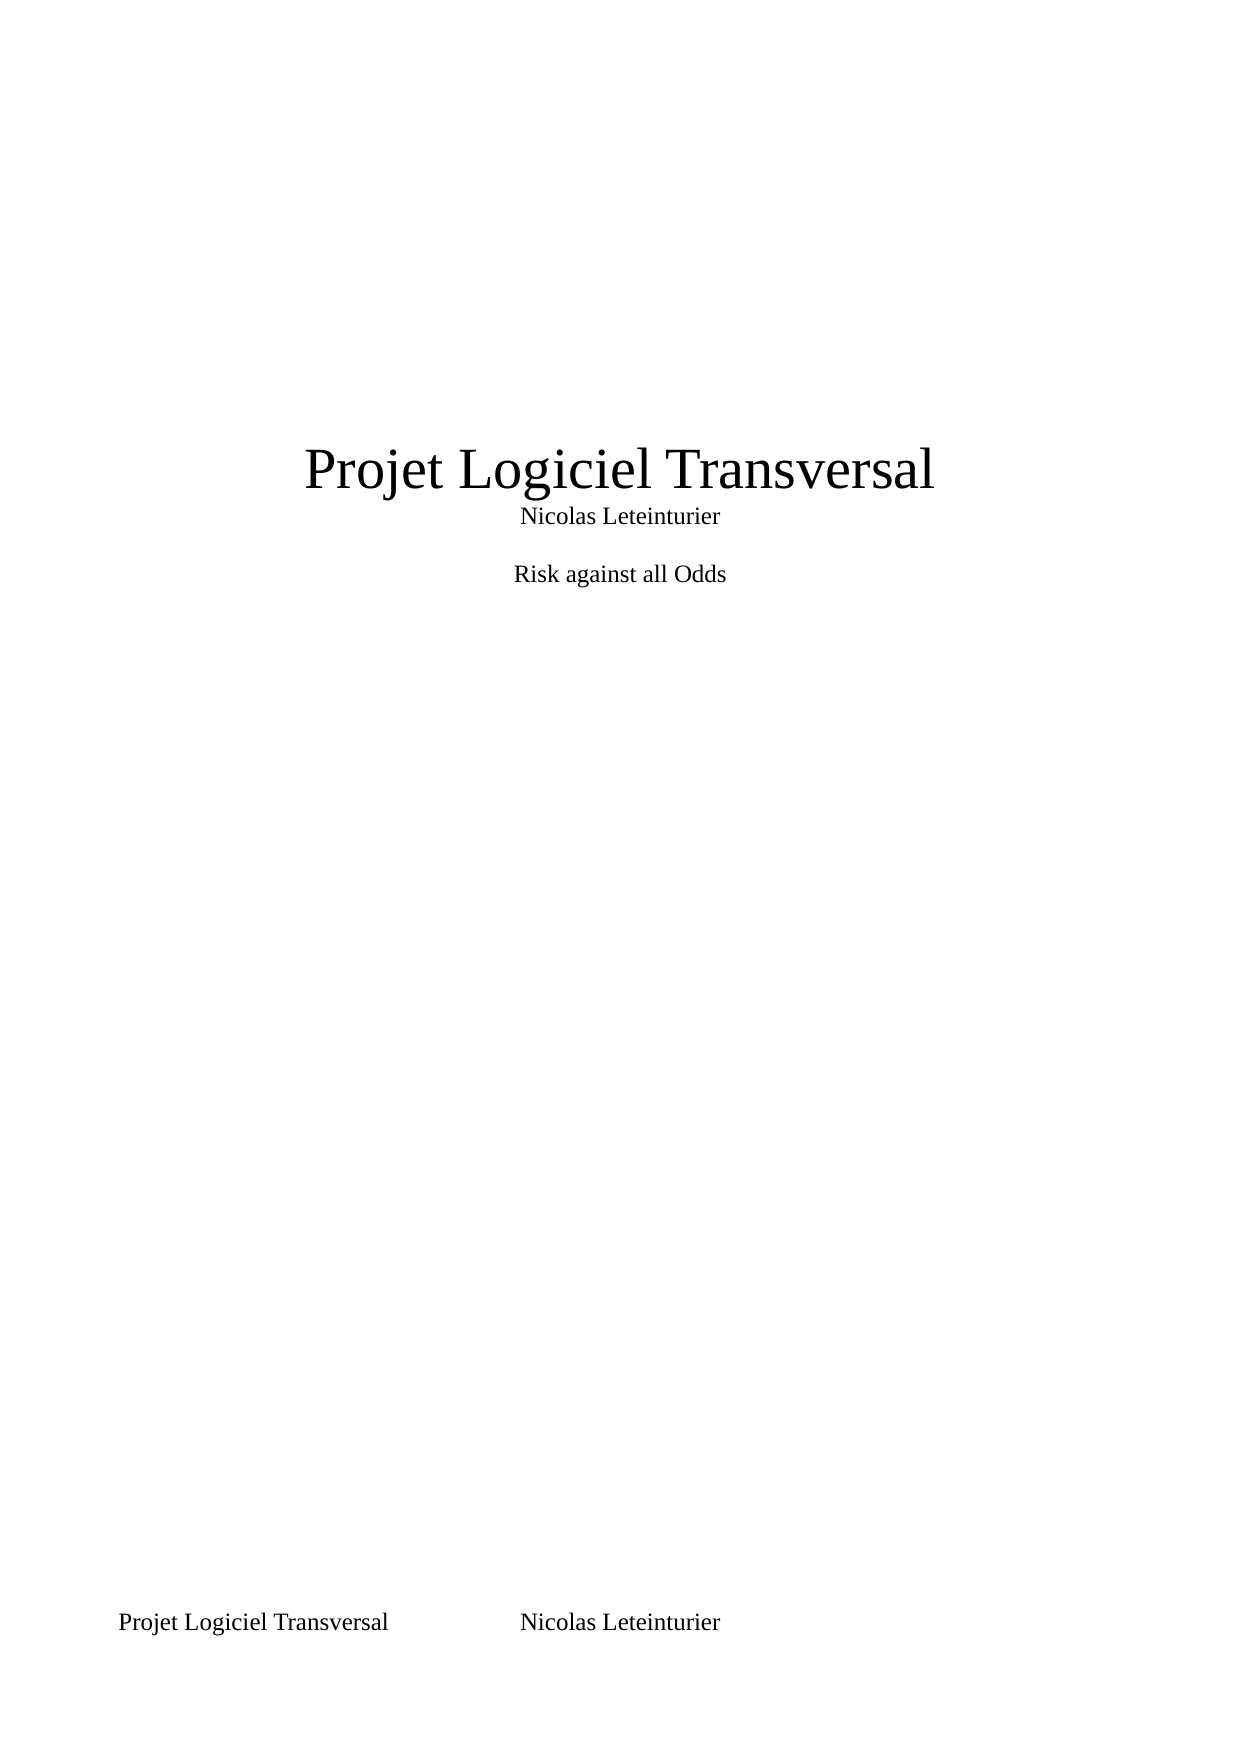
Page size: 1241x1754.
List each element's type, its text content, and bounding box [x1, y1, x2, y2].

text Risk against all Odds [118, 559, 1122, 588]
text Nicolas Leteinturier [118, 501, 1122, 530]
text Projet Logiciel Transversal [118, 434, 1122, 501]
